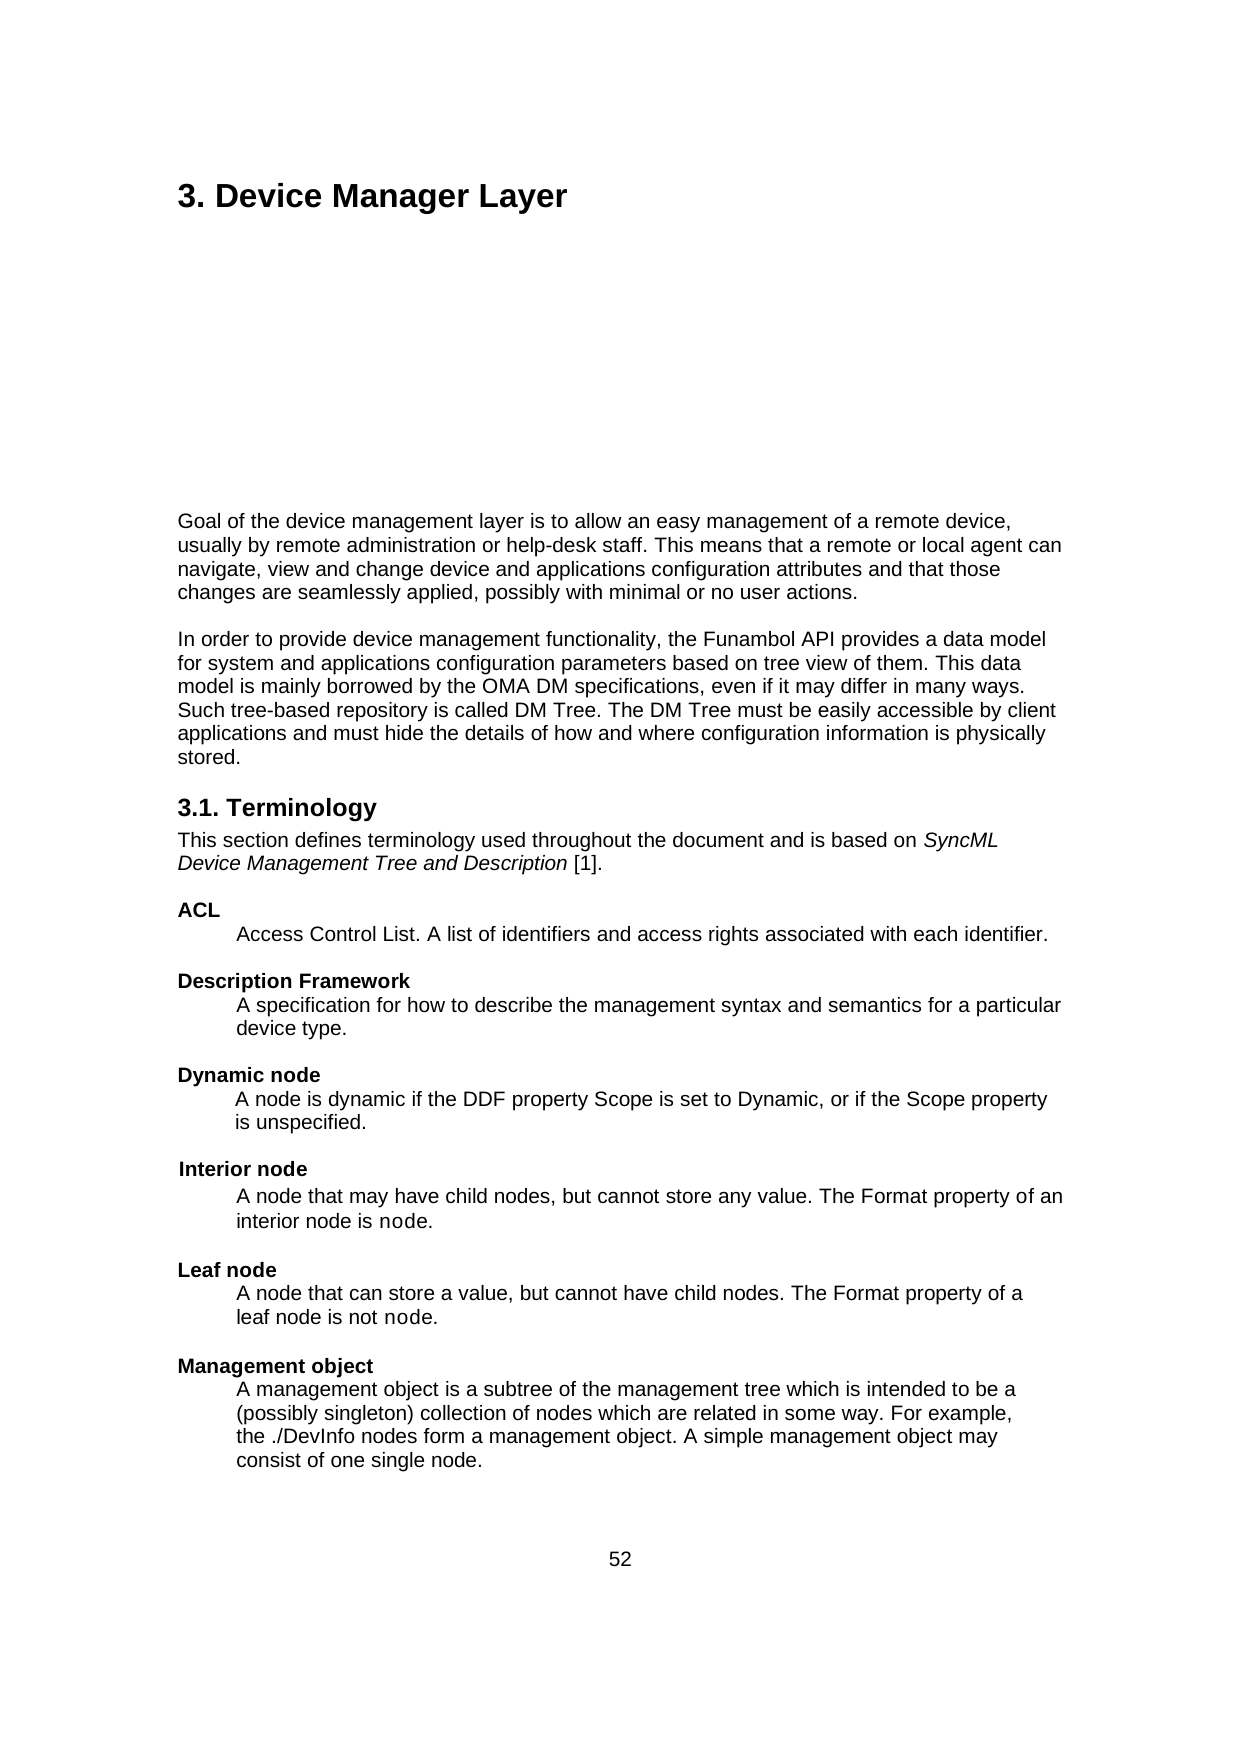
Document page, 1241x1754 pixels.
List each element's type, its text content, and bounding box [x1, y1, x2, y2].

text ACL [177, 899, 1063, 922]
text is unspecified. [235, 1111, 1063, 1134]
text Access Control List. A list of identifiers and access rights associated with each identifier. [236, 922, 1063, 946]
text Goal of the device management layer is to allow an easy management of a remote device, usually by remote administration or help-desk staff. This means that a remote or local agent can navigate, view and change device and applications configuration attributes and that those changes are seamlessly applied, possibly with minimal or no user actions. [177, 510, 1063, 604]
text Leaf node [177, 1258, 1063, 1282]
text A node is dynamic if the DDF property Scope is set to Dynamic, or if the Scope property [235, 1087, 1063, 1111]
text Description Framework [177, 969, 1063, 993]
text Dynamic node [177, 1064, 1063, 1087]
text Interior node [178, 1158, 1063, 1181]
text In order to provide device management functionality, the Funambol API provides a data model for system and applications configuration parameters based on tree view of them. This data model is mainly borrowed by the OMA DM specifications, even if it may differ in many ways. [177, 628, 1063, 698]
subtitle Device Manager Layer [177, 177, 1063, 215]
text Such tree-based repository is called DM Tree. The DM Tree must be easily accessible by client applications and must hide the details of how and where configuration information is physically stored. [177, 698, 1063, 769]
text This section defines terminology used throughout the document and is based on SyncML Device Management Tree and Description [1]. [177, 828, 1063, 875]
text A management object is a subtree of the management tree which is intended to be a (possibly singleton) collection of nodes which are related in some way. For example, the ./DevInfo nodes form a management object. A simple management object may consist of one single node. [236, 1378, 1063, 1472]
text A specification for how to describe the management syntax and semantics for a particular device type. [236, 993, 1063, 1040]
text A node that may have child nodes, but cannot store any value. The Format property of an interior node is node. [236, 1181, 1063, 1235]
subtitle Terminology [177, 794, 1063, 822]
text A node that can store a value, but cannot have child nodes. The Format property of a leaf node is not node. [236, 1282, 1063, 1331]
text Management object [177, 1354, 1063, 1378]
